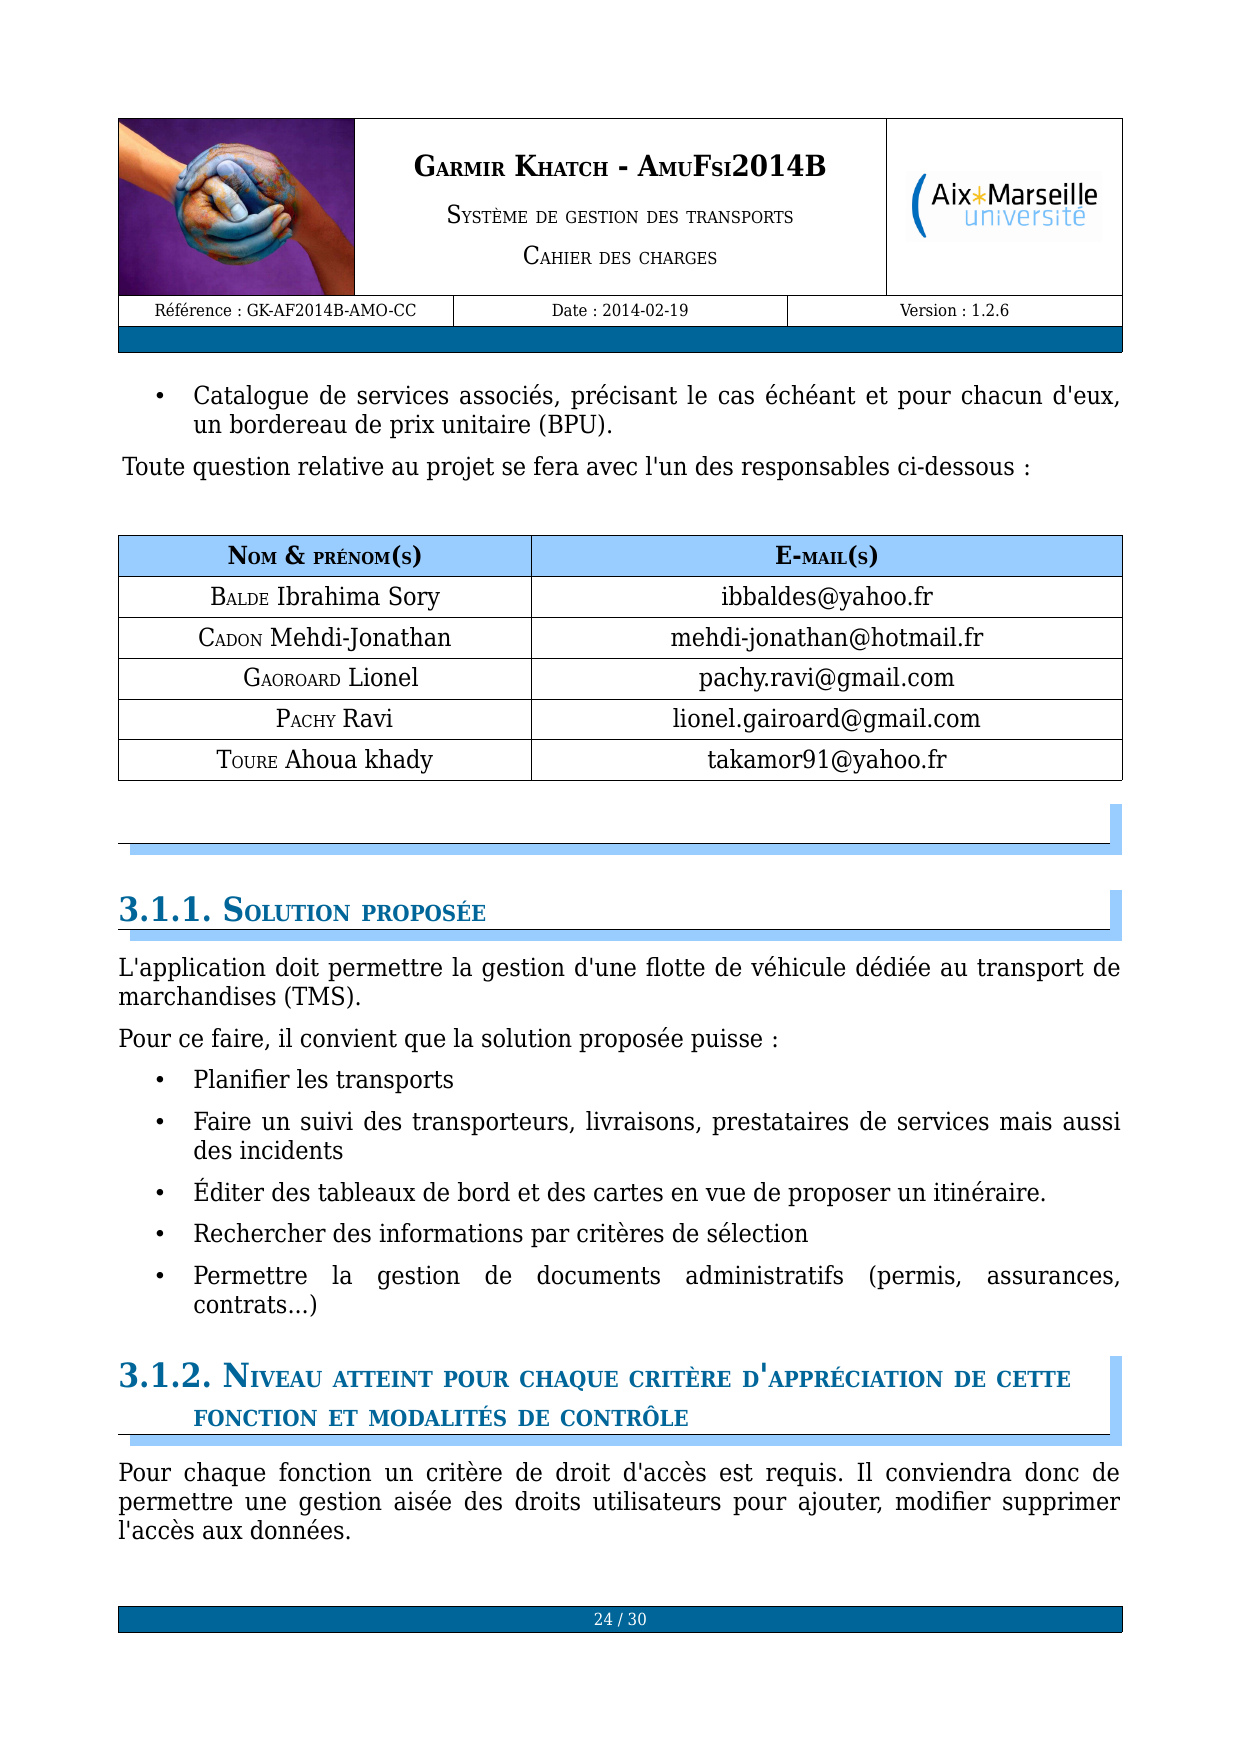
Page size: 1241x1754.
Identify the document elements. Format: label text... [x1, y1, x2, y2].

text Toute question relative au projet se fera avec l'un des responsables ci-dessous : [122, 452, 1122, 481]
table_cell ibbaldes@yahoo.fr [532, 577, 1122, 617]
text L'application doit permettre la gestion d'une flotte de véhicule dédiée au transport de marchandises (TMS). [118, 953, 1122, 1011]
table_cell Pachy Ravi [119, 700, 531, 739]
list Planifier les transports [156, 1066, 1122, 1095]
table_cell mehdi-jonathan@hotmail.fr [532, 618, 1122, 658]
table_cell takamor91@yahoo.fr [532, 740, 1122, 780]
table_header E-mail(s) [532, 536, 1122, 576]
list Catalogue de services associés, précisant le cas échéant et pour chacun d'eux, un bordereau de prix unitaire (BPU). [156, 381, 1122, 439]
table_cell pachy.ravi@gmail.com [532, 659, 1122, 698]
table_cell lionel.gairoard@gmail.com [532, 700, 1122, 739]
list Rechercher des informations par critères de sélection [156, 1220, 1122, 1249]
table_cell Cadon Mehdi-Jonathan [119, 618, 531, 658]
table_cell Balde Ibrahima Sory [119, 577, 531, 617]
table_cell Toure Ahoua khady [119, 740, 531, 780]
picture [119, 119, 354, 295]
subtitle Niveau atteint pour chaque critère d'appréciation de cette fonction et modalités de contrôle [118, 1356, 1110, 1434]
text Pour chaque fonction un critère de droit d'accès est requis. Il conviendra donc de permettre une gestion aisée des droits utilisateurs pour ajouter, modifier supprimer l'accès aux données. [118, 1458, 1122, 1545]
list Permettre la gestion de documents administratifs (permis, assurances, contrats...) [156, 1261, 1122, 1320]
table_header Nom & prénom(s) [119, 536, 531, 576]
picture [887, 126, 1122, 288]
list Faire un suivi des transporteurs, livraisons, prestataires de services mais aussi des incidents [156, 1107, 1122, 1166]
table_cell Gaoroard Lionel [119, 659, 531, 698]
subtitle Solution proposée [118, 890, 1110, 929]
list Éditer des tableaux de bord et des cartes en vue de proposer un itinéraire. [156, 1178, 1122, 1207]
text Pour ce faire, il convient que la solution proposée puisse : [118, 1024, 1122, 1053]
